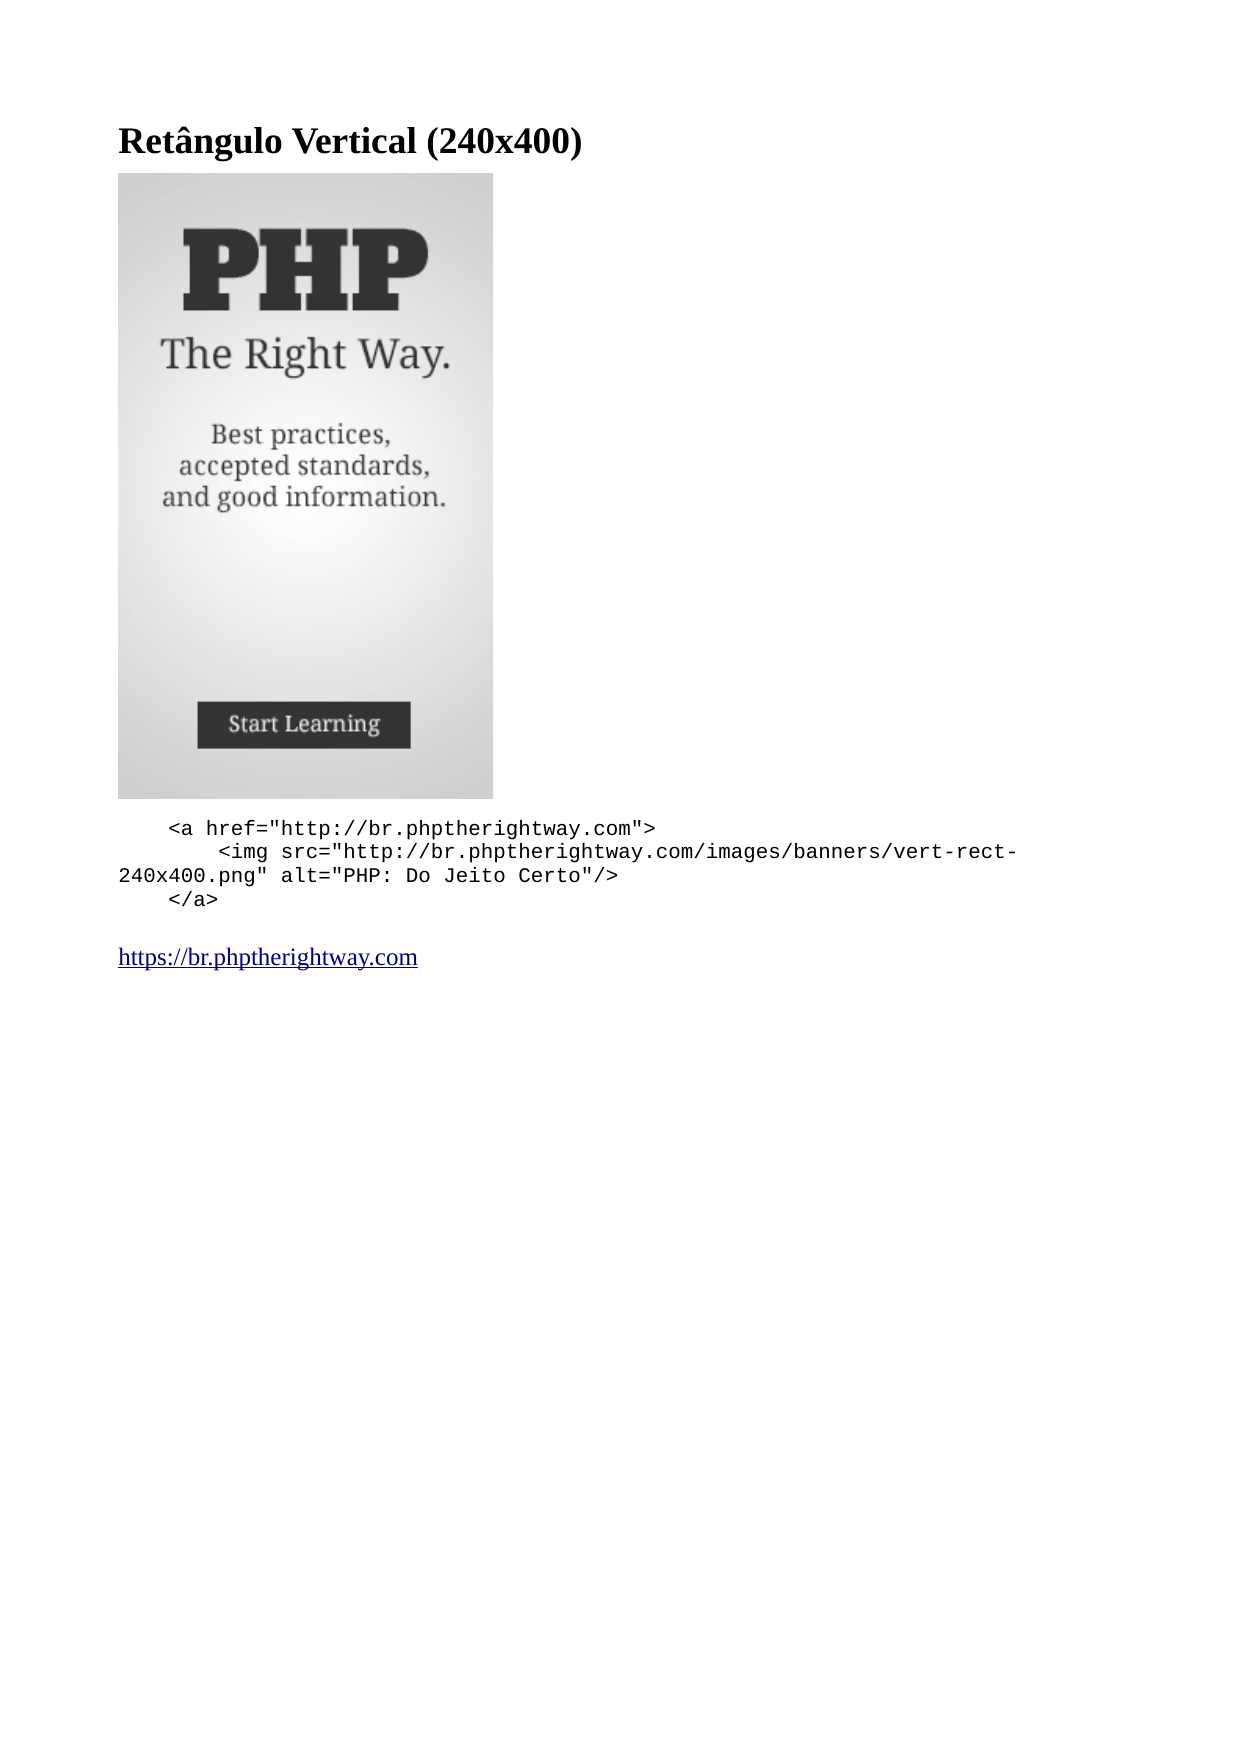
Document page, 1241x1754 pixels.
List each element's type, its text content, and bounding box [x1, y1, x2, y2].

text https://br.phptherightway.com [118, 942, 1122, 970]
text </a> [118, 888, 1122, 912]
text <img src="http://br.phptherightway.com/images/banners/vert-rect-240x400.png" alt="PHP: Do Jeito Certo"/> [118, 841, 1122, 888]
picture [118, 173, 494, 799]
text <a href="http://br.phptherightway.com"> [118, 818, 1122, 841]
subtitle Retângulo Vertical (240x400) [118, 118, 1122, 161]
